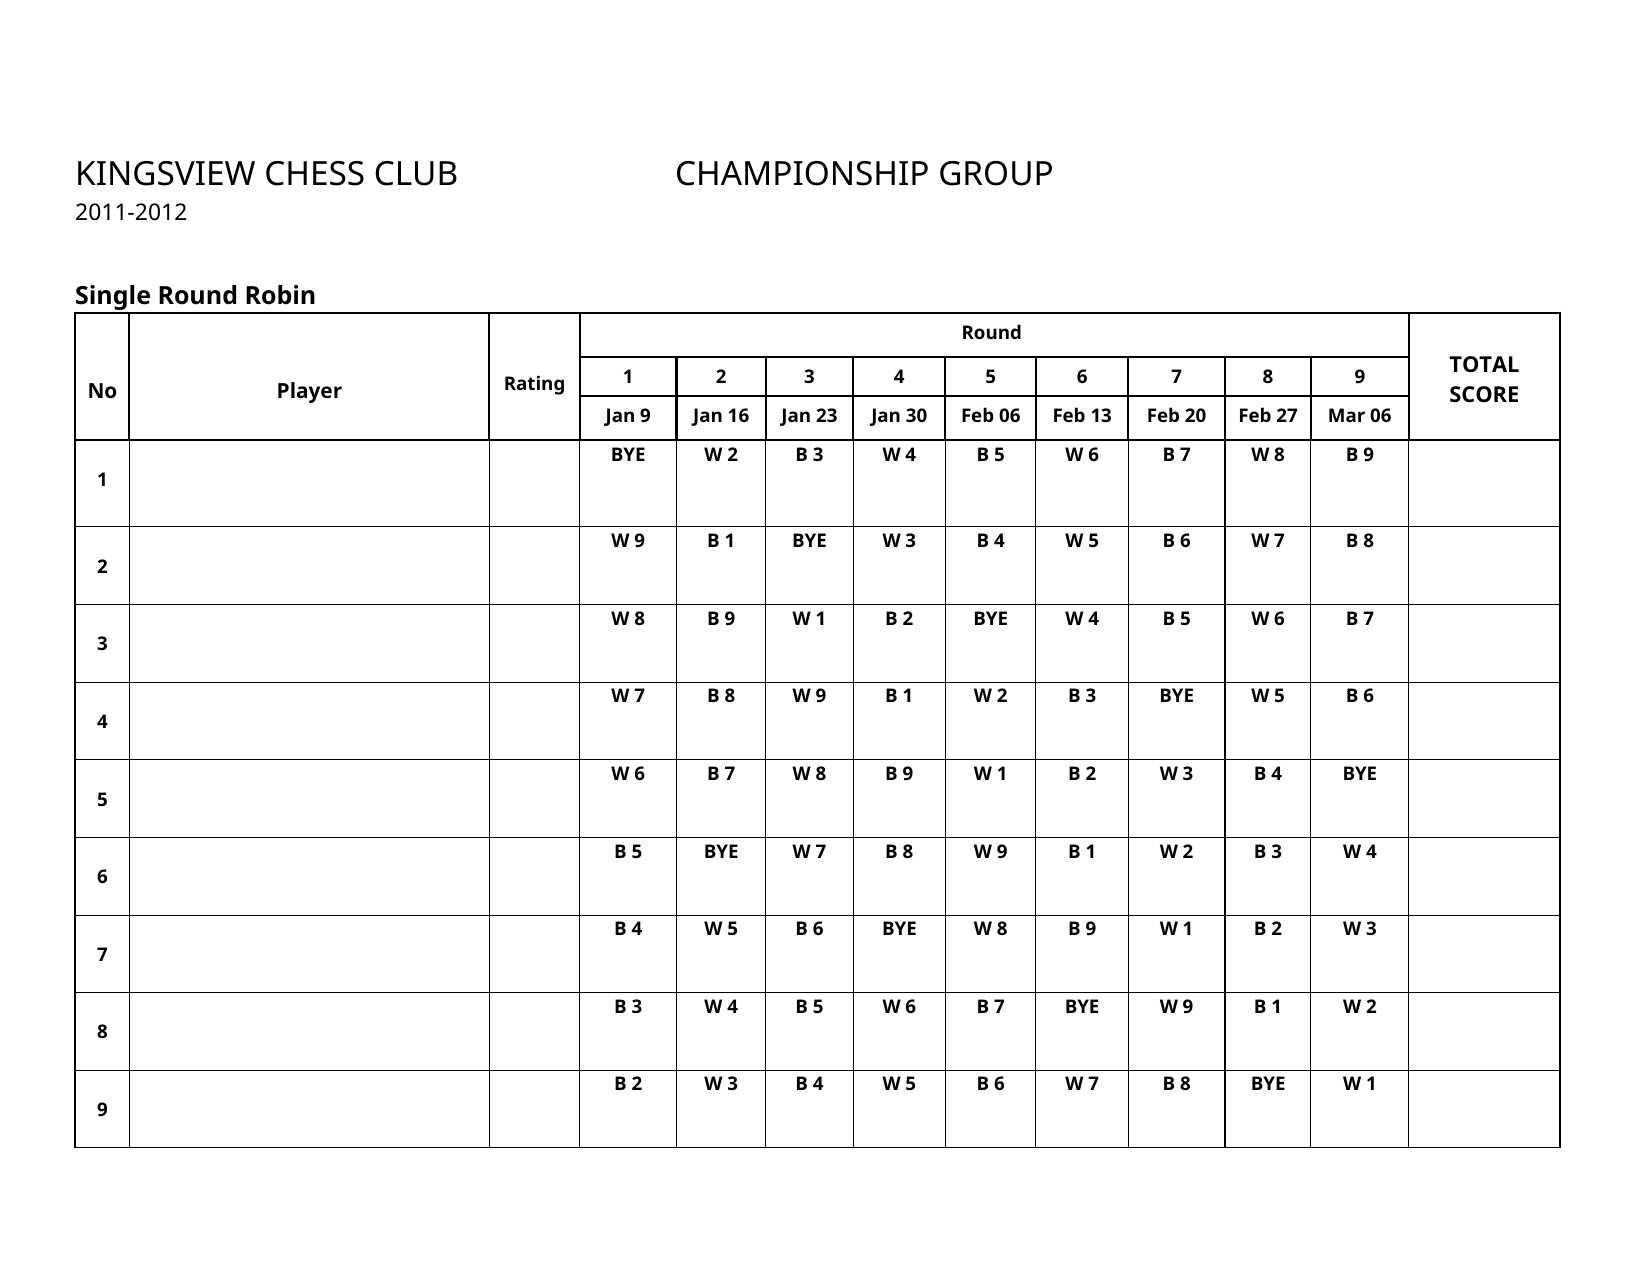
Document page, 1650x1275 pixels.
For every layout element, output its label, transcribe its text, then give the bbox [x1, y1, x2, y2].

table_cell B 6 [1129, 527, 1224, 604]
table_cell B 5 [946, 441, 1035, 526]
table_cell B 4 [580, 916, 676, 992]
table_cell W 9 [946, 838, 1035, 914]
table_cell W 8 [946, 916, 1035, 992]
table_cell W 1 [946, 760, 1035, 837]
table_cell [130, 1071, 489, 1147]
table_cell W 6 [580, 760, 676, 837]
table_cell W 2 [946, 683, 1035, 759]
table_cell 8 [1226, 358, 1310, 394]
table_cell [1409, 683, 1559, 759]
table_cell W 2 [1311, 993, 1408, 1070]
table_cell 3 [767, 358, 852, 394]
table_cell 4 [76, 683, 129, 759]
table_cell B 1 [1226, 993, 1310, 1070]
table_cell B 8 [677, 683, 765, 759]
table_cell B 9 [854, 760, 945, 837]
table_cell [490, 993, 579, 1070]
table_cell B 7 [1129, 441, 1224, 526]
table_cell [130, 605, 489, 682]
table_cell W 1 [766, 605, 853, 682]
table_cell B 1 [854, 683, 945, 759]
table_cell Feb 13 [1037, 397, 1127, 439]
table_cell 4 [854, 358, 944, 394]
table_cell B 1 [677, 527, 765, 604]
table_cell B 7 [677, 760, 765, 837]
table_cell Jan 23 [767, 397, 852, 439]
table_cell W 2 [677, 441, 765, 526]
table_cell [1409, 527, 1559, 604]
table_cell W 1 [1311, 1071, 1408, 1147]
table_cell W 7 [766, 838, 853, 914]
table_cell W 9 [580, 527, 676, 604]
table_cell W 2 [1129, 838, 1224, 914]
table_cell [130, 993, 489, 1070]
table_cell B 3 [1226, 838, 1310, 914]
table_cell Jan 30 [854, 397, 944, 439]
table_cell B 5 [1129, 605, 1224, 682]
table_cell W 8 [1226, 441, 1310, 526]
table_header TOTAL SCORE [1410, 314, 1559, 439]
table_cell BYE [946, 605, 1035, 682]
table_cell W 6 [1226, 605, 1310, 682]
table_cell [1409, 441, 1559, 526]
table_cell W 3 [1311, 916, 1408, 992]
table_cell Feb 20 [1129, 397, 1224, 439]
table_cell W 7 [1036, 1071, 1128, 1147]
table_cell [490, 760, 579, 837]
table_cell 3 [76, 605, 129, 682]
table_cell [490, 527, 579, 604]
table_cell 6 [76, 838, 129, 914]
table_cell B 2 [854, 605, 945, 682]
table_cell W 6 [854, 993, 945, 1070]
table_cell B 8 [854, 838, 945, 914]
table_cell [1409, 760, 1559, 837]
table_cell W 3 [854, 527, 945, 604]
table_cell W 9 [766, 683, 853, 759]
table_cell 9 [1312, 358, 1408, 394]
table_cell B 5 [580, 838, 676, 914]
table_cell W 4 [1311, 838, 1408, 914]
table_cell B 2 [1036, 760, 1128, 837]
table_cell [1409, 993, 1559, 1070]
table_cell W 8 [766, 760, 853, 837]
table_cell W 5 [1226, 683, 1310, 759]
table_cell B 2 [580, 1071, 676, 1147]
table_cell B 9 [677, 605, 765, 682]
table_cell B 6 [946, 1071, 1035, 1147]
table_cell B 8 [1311, 527, 1408, 604]
table_cell 1 [581, 358, 675, 394]
table_header Player [130, 314, 488, 439]
table_cell [130, 760, 489, 837]
table_cell Jan 9 [581, 397, 675, 439]
table_cell 8 [76, 993, 129, 1070]
table_cell BYE [1129, 683, 1224, 759]
table_cell 5 [946, 358, 1035, 394]
table_cell Mar 06 [1312, 397, 1408, 439]
table_cell W 7 [1226, 527, 1310, 604]
table_cell B 8 [1129, 1071, 1224, 1147]
table_cell [490, 1071, 579, 1147]
table_cell W 5 [1036, 527, 1128, 604]
table_cell BYE [1226, 1071, 1310, 1147]
table_cell W 7 [580, 683, 676, 759]
table_cell 2 [76, 527, 129, 604]
table_cell [1409, 1071, 1559, 1147]
table_cell B 5 [766, 993, 853, 1070]
table_header Round [581, 314, 1408, 356]
table_cell W 9 [1129, 993, 1224, 1070]
table_cell 1 [76, 441, 129, 526]
table_cell [130, 441, 489, 526]
table_cell 7 [1129, 358, 1224, 394]
table_header No [76, 314, 128, 439]
table_cell B 7 [1311, 605, 1408, 682]
table_cell 7 [76, 916, 129, 992]
table_cell B 3 [580, 993, 676, 1070]
table_cell W 5 [677, 916, 765, 992]
table_cell B 9 [1311, 441, 1408, 526]
table_header Rating [490, 314, 579, 439]
table_cell [490, 441, 579, 526]
table_cell Feb 27 [1226, 397, 1310, 439]
table_cell BYE [766, 527, 853, 604]
table_cell [1409, 605, 1559, 682]
table_cell BYE [677, 838, 765, 914]
table_cell B 1 [1036, 838, 1128, 914]
table_cell B 4 [766, 1071, 853, 1147]
table_cell [490, 916, 579, 992]
table_cell [130, 683, 489, 759]
text KINGSVIEW CHESS CLUB CHAMPIONSHIP GROUP [75, 150, 1575, 195]
table_cell B 4 [946, 527, 1035, 604]
table_cell W 3 [677, 1071, 765, 1147]
table_cell B 7 [946, 993, 1035, 1070]
table_cell BYE [580, 441, 676, 526]
table_cell 6 [1037, 358, 1127, 394]
table_cell [130, 527, 489, 604]
table_cell BYE [1036, 993, 1128, 1070]
table_cell Jan 16 [678, 397, 765, 439]
table_cell B 6 [766, 916, 853, 992]
table_cell 2 [678, 358, 765, 394]
table_cell [490, 683, 579, 759]
table_cell B 3 [1036, 683, 1128, 759]
table_cell W 4 [854, 441, 945, 526]
table_cell B 6 [1311, 683, 1408, 759]
text 2011-2012 [75, 195, 1575, 227]
table_cell B 9 [1036, 916, 1128, 992]
table_cell W 4 [1036, 605, 1128, 682]
table_cell 5 [76, 760, 129, 837]
table_cell [130, 838, 489, 914]
table_cell BYE [854, 916, 945, 992]
table_cell [130, 916, 489, 992]
table_cell W 5 [854, 1071, 945, 1147]
table_cell 9 [76, 1071, 129, 1147]
table_cell W 6 [1036, 441, 1128, 526]
table_cell BYE [1311, 760, 1408, 837]
table_cell [490, 838, 579, 914]
table_cell B 3 [766, 441, 853, 526]
table_cell Feb 06 [946, 397, 1035, 439]
table_cell W 3 [1129, 760, 1224, 837]
table_cell [1409, 838, 1559, 914]
table_cell W 8 [580, 605, 676, 682]
table_cell [490, 605, 579, 682]
subtitle Single Round Robin [75, 278, 1575, 312]
table_cell W 4 [677, 993, 765, 1070]
table_cell B 2 [1226, 916, 1310, 992]
table_cell B 4 [1226, 760, 1310, 837]
table_cell [1409, 916, 1559, 992]
table_cell W 1 [1129, 916, 1224, 992]
